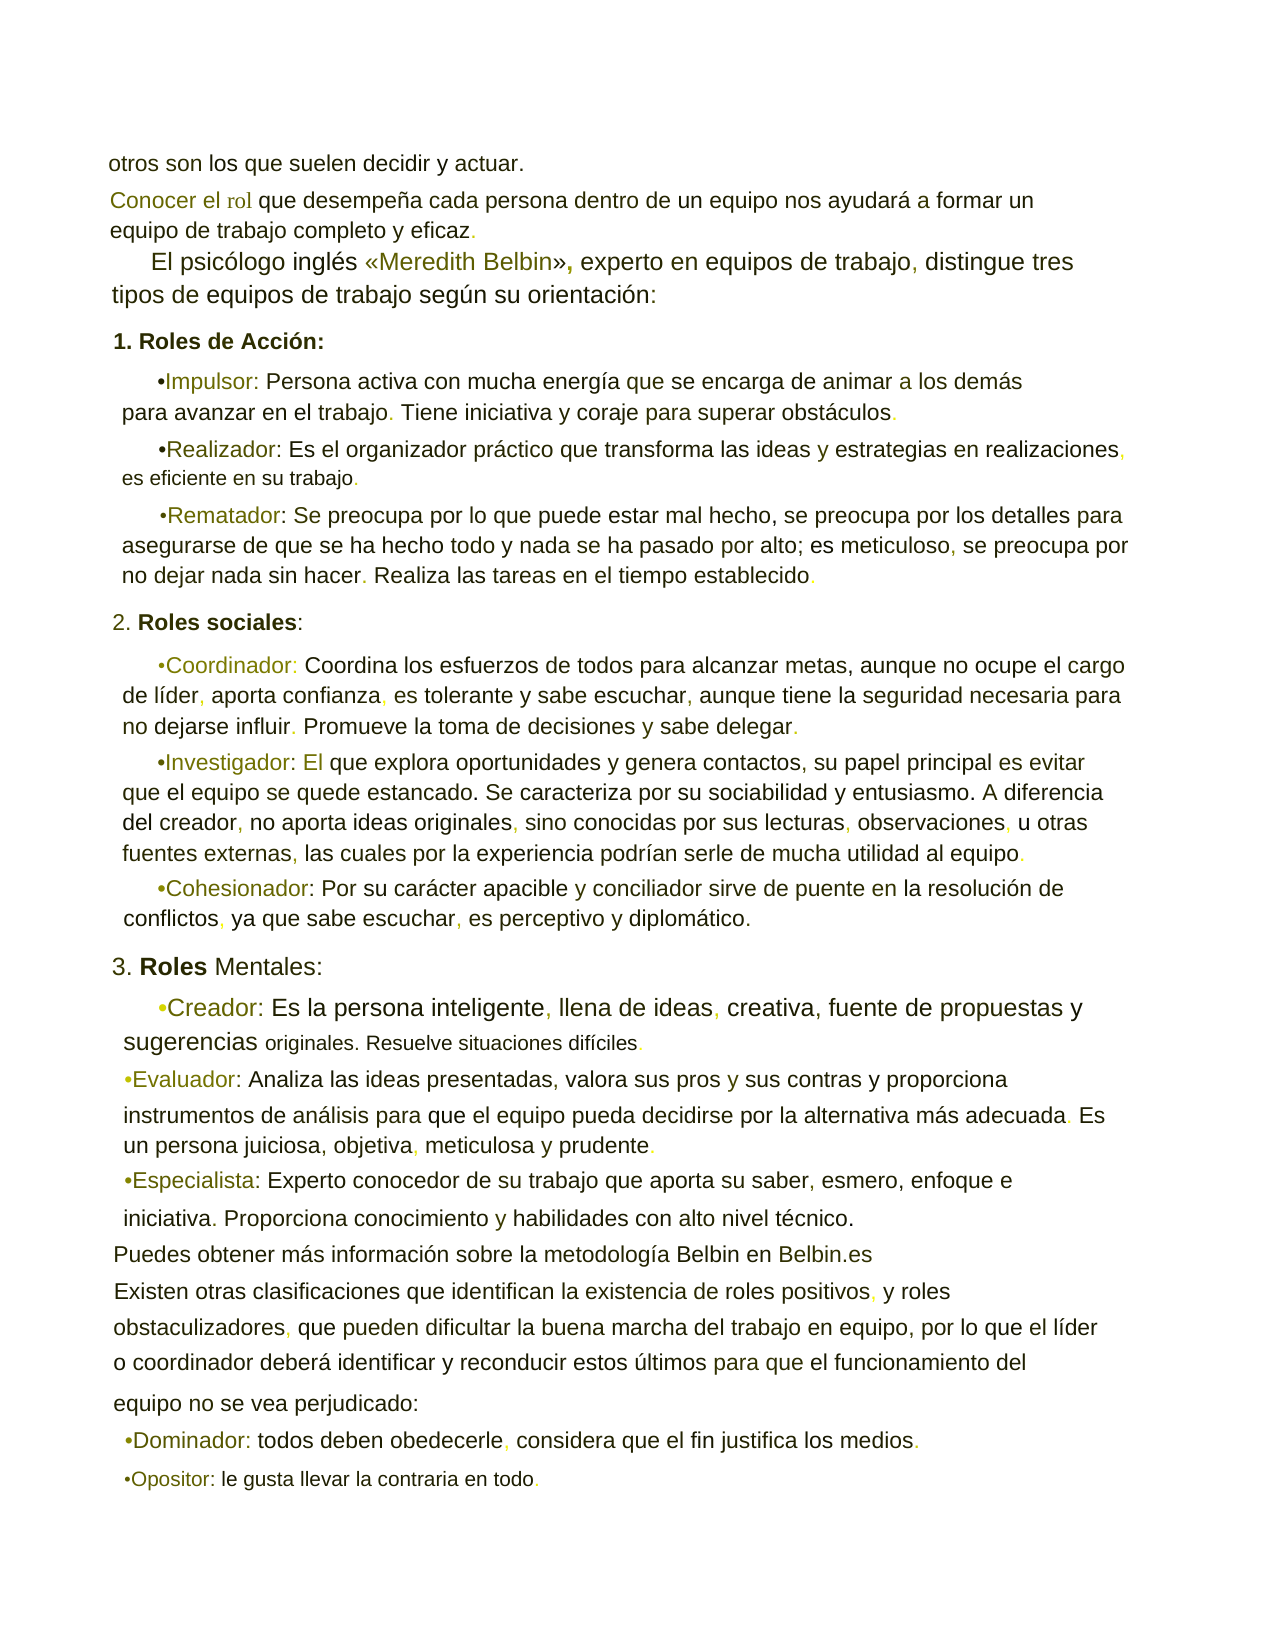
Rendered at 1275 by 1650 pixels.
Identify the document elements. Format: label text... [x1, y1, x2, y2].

text Puedes obtener más información sobre la metodología Belbin en Belbin.es [113, 1241, 907, 1268]
text •Evaluador: Analiza las ideas presentadas, valora sus pros y sus contras y proporciona [124, 1066, 1047, 1092]
text •Rematador: Se preocupa por lo que puede estar mal hecho, se preocupa por los detalles para asegurarse de que se ha hecho todo y nada se ha pasado por alto; es meticuloso, se preocupa por no dejar nada sin hacer. Realiza las tareas en el tiempo establecido. [122, 502, 1131, 588]
text 2. Roles sociales: [112, 609, 444, 636]
text instrumentos de análisis para que el equipo pueda decidirse por la alternativa más adecuada. Es un persona juiciosa, objetiva, meticulosa y prudente. [123, 1102, 1135, 1159]
text •Especialista: Experto conocedor de su trabajo que aporta su saber, esmero, enfoque e [124, 1167, 1069, 1193]
text Conocer el rol que desempeña cada persona dentro de un equipo nos ayudará a formar un equipo de trabajo completo y eficaz. [109, 187, 1097, 243]
text •Realizador: Es el organizador práctico que transforma las ideas y estrategias en realizaciones, es eficiente en su trabajo. [122, 436, 1128, 490]
text obstaculizadores, que pueden dificultar la buena marcha del trabajo en equipo, por lo que el líder [113, 1314, 1139, 1340]
text •Impulsor: Persona activa con mucha energía que se encarga de animar a los demás para avanzar en el trabajo. Tiene iniciativa y coraje para superar obstáculos. [122, 368, 1071, 425]
text equipo no se vea perjudicado: [113, 1390, 454, 1416]
text •Opositor: le gusta llevar la contraria en todo. [123, 1466, 632, 1491]
text 1. Roles de Acción: [113, 328, 472, 354]
text Existen otras clasificaciones que identifican la existencia de roles positivos, y roles [113, 1278, 977, 1304]
text 3. Roles Mentales: [112, 951, 459, 980]
text •Creador: Es la persona inteligente, llena de ideas, creativa, fuente de propuestas y sugerencias originales. Resuelve situaciones difíciles. [123, 993, 1135, 1055]
text •Coordinador: Coordina los esfuerzos de todos para alcanzar metas, aunque no ocupe el cargo de líder, aporta confianza, es tolerante y sabe escuchar, aunque tiene la seguridad necesaria para no dejarse influir. Promueve la toma de decisiones y sabe delegar. [122, 652, 1143, 739]
text iniciativa. Proporciona conocimiento y habilidades con alto nivel técnico. [123, 1205, 891, 1231]
text •Cohesionador: Por su carácter apacible y conciliador sirve de puente en la resolución de conflictos, ya que sabe escuchar, es perceptivo y diplomático. [123, 875, 1079, 932]
text o coordinador deberá identificar y reconducir estos últimos para que el funcionamiento del [113, 1349, 1073, 1375]
text •Dominador: todos deben obedecerle, considera que el fin justifica los medios. [124, 1427, 970, 1453]
text •Investigador: El que explora oportunidades y genera contactos, su papel principal es evitar que el equipo se quede estancado. Se caracteriza por su sociabilidad y entusiasmo. A diferencia del creador, no aporta ideas originales, sino conocidas por sus lecturas, observaciones, u otras fuentes externas, las cuales por la experiencia podrían serle de mucha utilidad al equipo. [122, 749, 1125, 866]
text El psicólogo inglés «Meredith Belbin», experto en equipos de trabajo, distingue tres tipos de equipos de trabajo según su orientación: [112, 247, 1098, 309]
text otros son los que suelen decidir y actuar. [108, 150, 1135, 176]
